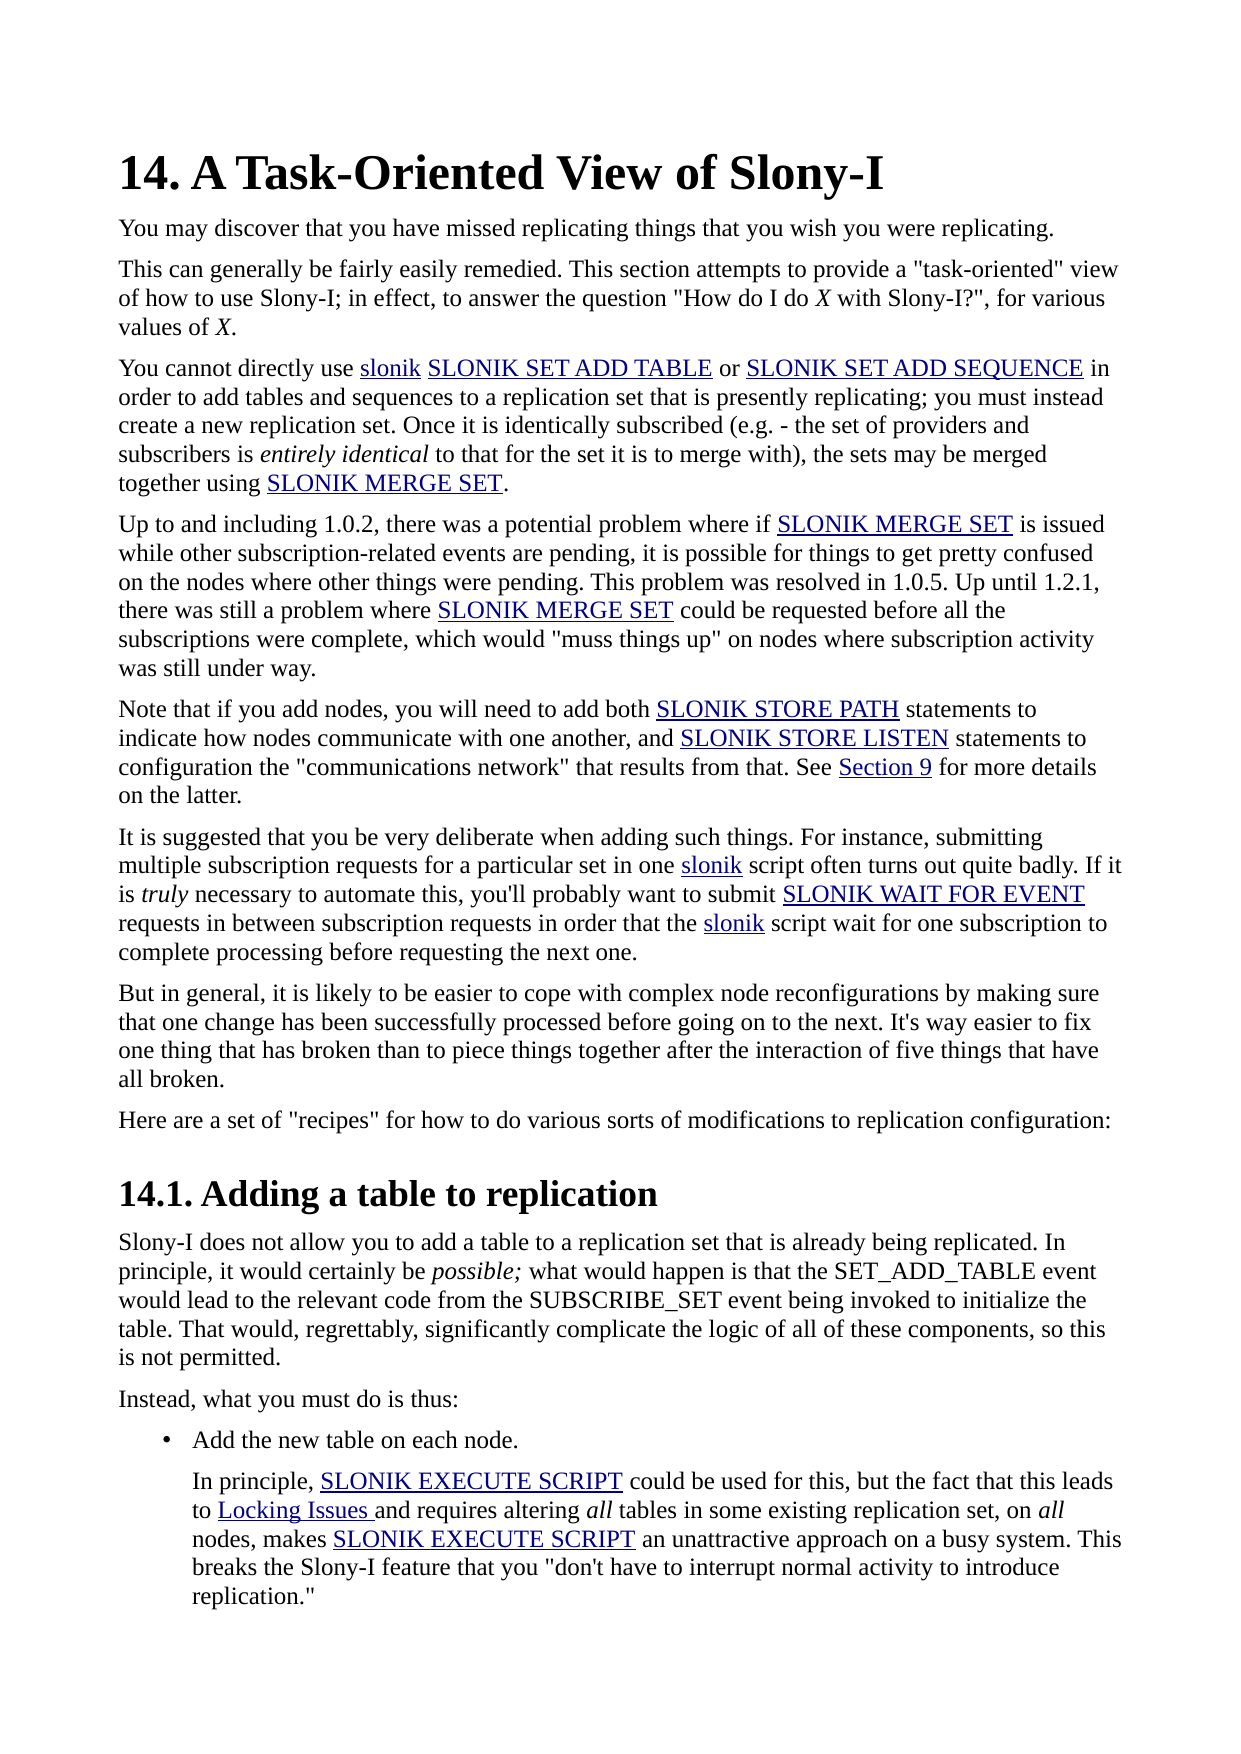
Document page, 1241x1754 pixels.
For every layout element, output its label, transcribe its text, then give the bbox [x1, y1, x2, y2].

text Note that if you add nodes, you will need to add both SLONIK STORE PATH statements to indicate how nodes communicate with one another, and SLONIK STORE LISTEN statements to configuration the "communications network" that results from that. See Section 9 for more details on the latter. [118, 694, 1122, 809]
subtitle 14.1. Adding a table to replication [118, 1172, 1122, 1215]
text This can generally be fairly easily remedied. This section attempts to provide a "task-oriented" view of how to use Slony-I; in effect, to answer the question "How do I do X with Slony-I?", for various values of X. [118, 254, 1122, 341]
text Here are a set of "recipes" for how to do various sorts of modifications to replication configuration: [118, 1106, 1122, 1134]
text You may discover that you have missed replicating things that you wish you were replicating. [118, 213, 1122, 242]
text It is suggested that you be very deliberate when adding such things. For instance, submitting multiple subscription requests for a particular set in one slonik script often turns out quite badly. If it is truly necessary to automate this, you'll probably want to submit SLONIK WAIT FOR EVENT requests in between subscription requests in order that the slonik script wait for one subscription to complete processing before requesting the next one. [118, 822, 1122, 966]
text Instead, what you must do is thus: [118, 1384, 1122, 1412]
text But in general, it is likely to be easier to cope with complex node reconfigurations by making sure that one change has been successfully processed before going on to the next. It's way easier to fix one thing that has broken than to piece things together after the interaction of five things that have all broken. [118, 978, 1122, 1093]
list Add the new table on each node. [162, 1425, 1122, 1454]
text You cannot directly use slonik SLONIK SET ADD TABLE or SLONIK SET ADD SEQUENCE in order to add tables and sequences to a replication set that is presently replicating; you must instead create a new replication set. Once it is identically subscribed (e.g. - the set of providers and subscribers is entirely identical to that for the set it is to merge with), the sets may be merged together using SLONIK MERGE SET. [118, 353, 1122, 497]
text Up to and including 1.0.2, there was a potential problem where if SLONIK MERGE SET is issued while other subscription-related events are pending, it is possible for things to get pretty confused on the nodes where other things were pending. This problem was resolved in 1.0.5. Up until 1.2.1, there was still a problem where SLONIK MERGE SET could be requested before all the subscriptions were complete, which would "muss things up" on nodes where subscription activity was still under way. [118, 509, 1122, 682]
subtitle 14. A Task-Oriented View of Slony-I [118, 143, 1122, 201]
list In principle, SLONIK EXECUTE SCRIPT could be used for this, but the fact that this leads to Locking Issues and requires altering all tables in some existing replication set, on all nodes, makes SLONIK EXECUTE SCRIPT an unattractive approach on a busy system. This breaks the Slony-I feature that you "don't have to interrupt normal activity to introduce replication." [162, 1466, 1122, 1610]
text Slony-I does not allow you to add a table to a replication set that is already being replicated. In principle, it would certainly be possible; what would happen is that the SET_ADD_TABLE event would lead to the relevant code from the SUBSCRIBE_SET event being invoked to initialize the table. That would, regrettably, significantly complicate the logic of all of these components, so this is not permitted. [118, 1227, 1122, 1371]
